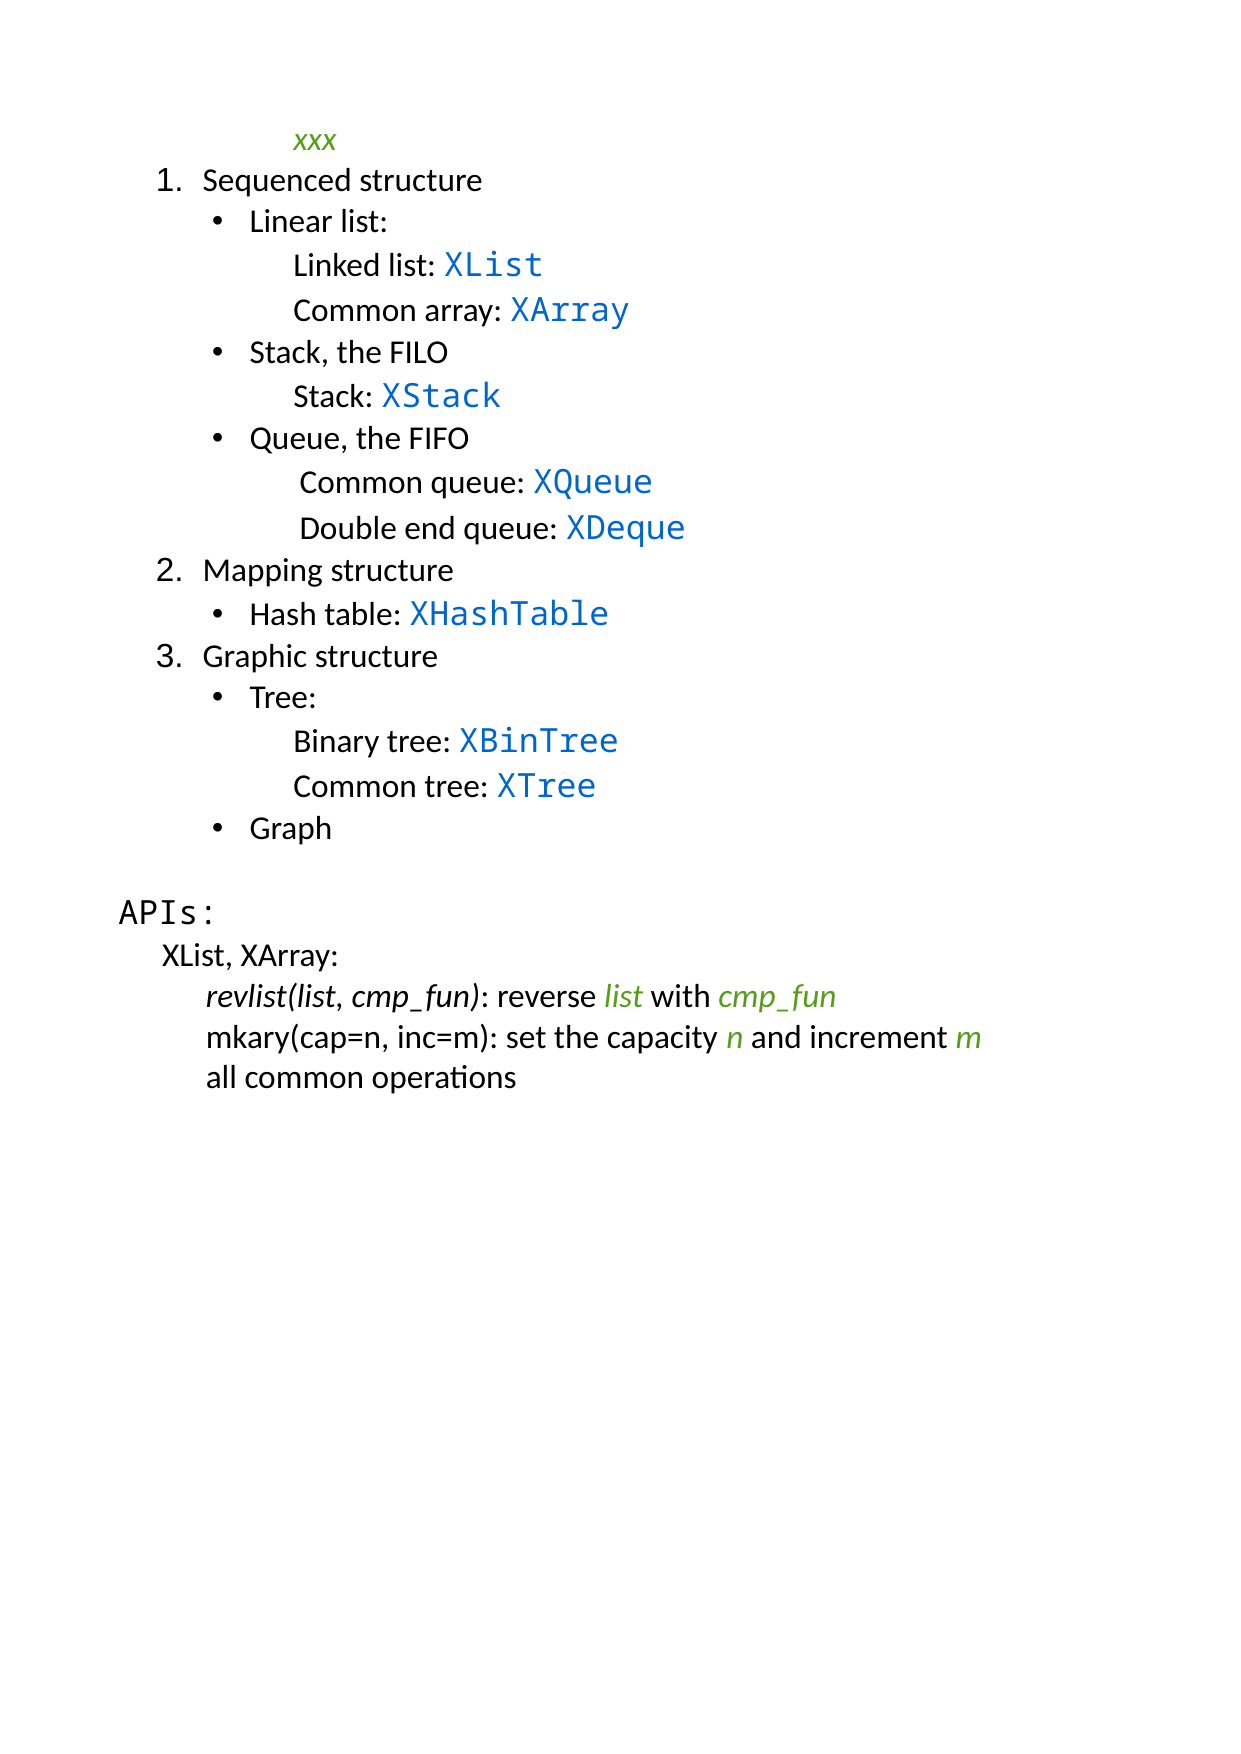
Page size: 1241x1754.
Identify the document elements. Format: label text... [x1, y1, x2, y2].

list Binary tree: XBinTree [256, 716, 1122, 762]
list Tree: [212, 676, 1122, 716]
text Double end queue: XDeque [299, 503, 1122, 549]
list Stack, the FILO [212, 331, 1122, 372]
list Graphic structure [156, 635, 1122, 676]
text xxx [293, 118, 1122, 159]
list Mapping structure [156, 549, 1122, 589]
list Common tree: XTree [256, 762, 1122, 807]
text XList, XArray: [162, 934, 1122, 975]
list Graph [212, 807, 1122, 848]
text revlist(list, cmp_fun): reverse list with cmp_fun [206, 975, 1122, 1016]
list Common array: XArray [256, 286, 1122, 331]
list Queue, the FIFO [212, 417, 1122, 458]
text mkary(cap=n, inc=m): set the capacity n and increment m [206, 1016, 1122, 1056]
text APIs: [118, 889, 1122, 934]
list Linear list: [212, 199, 1122, 240]
text all common operations [206, 1056, 1122, 1097]
list Hash table: XHashTable [212, 589, 1122, 635]
text Common queue: XQueue [299, 458, 1122, 503]
list Stack: XStack [256, 372, 1122, 417]
list Linked list: XList [256, 240, 1122, 286]
list Sequenced structure [156, 159, 1122, 199]
